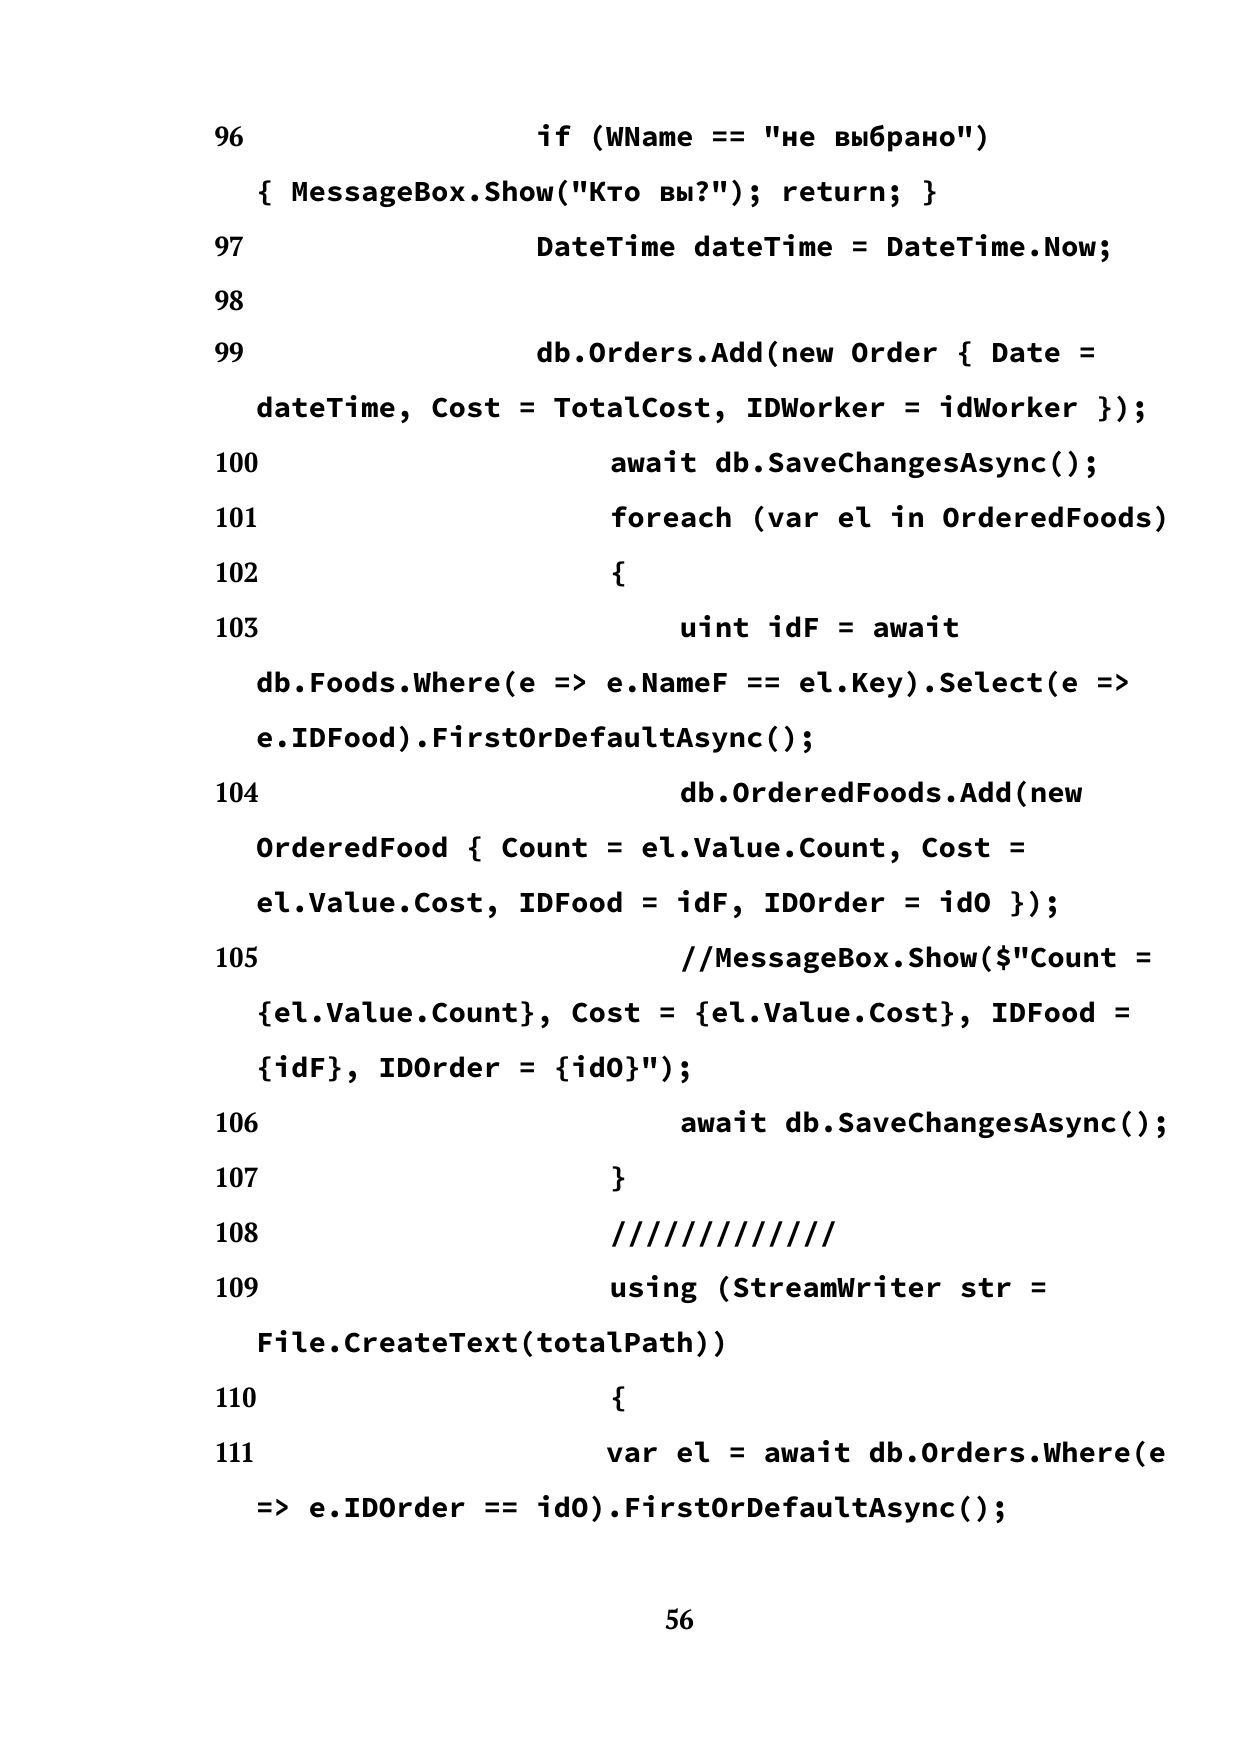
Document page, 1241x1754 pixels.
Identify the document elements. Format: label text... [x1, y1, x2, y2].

list uint idF = await db.Foods.Where(e => e.NameF == el.Key).Select(e => e.IDFood).FirstOrDefaultAsync(); [214, 608, 1181, 755]
list using (StreamWriter str = File.CreateText(totalPath)) [214, 1268, 1181, 1360]
list DateTime dateTime = DateTime.Now; [214, 228, 1181, 265]
list await db.SaveChangesAsync(); [214, 443, 1181, 480]
list { [214, 1378, 1181, 1415]
list foreach (var el in OrderedFoods) [214, 498, 1181, 535]
list ///////////// [214, 1213, 1181, 1250]
list { [214, 553, 1181, 590]
list await db.SaveChangesAsync(); [214, 1103, 1181, 1140]
list var el = await db.Orders.Where(e => e.IDOrder == idO).FirstOrDefaultAsync(); [214, 1433, 1181, 1525]
list db.OrderedFoods.Add(new OrderedFood { Count = el.Value.Count, Cost = el.Value.Cost, IDFood = idF, IDOrder = idO }); [214, 773, 1181, 920]
list //MessageBox.Show($"Count = {el.Value.Count}, Cost = {el.Value.Cost}, IDFood = {idF}, IDOrder = {idO}"); [214, 938, 1181, 1085]
list if (WName == "не выбрано") { MessageBox.Show("Кто вы?"); return; } [214, 118, 1181, 210]
list db.Orders.Add(new Order { Date = dateTime, Cost = TotalCost, IDWorker = idWorker }); [214, 333, 1181, 425]
list } [214, 1158, 1181, 1195]
